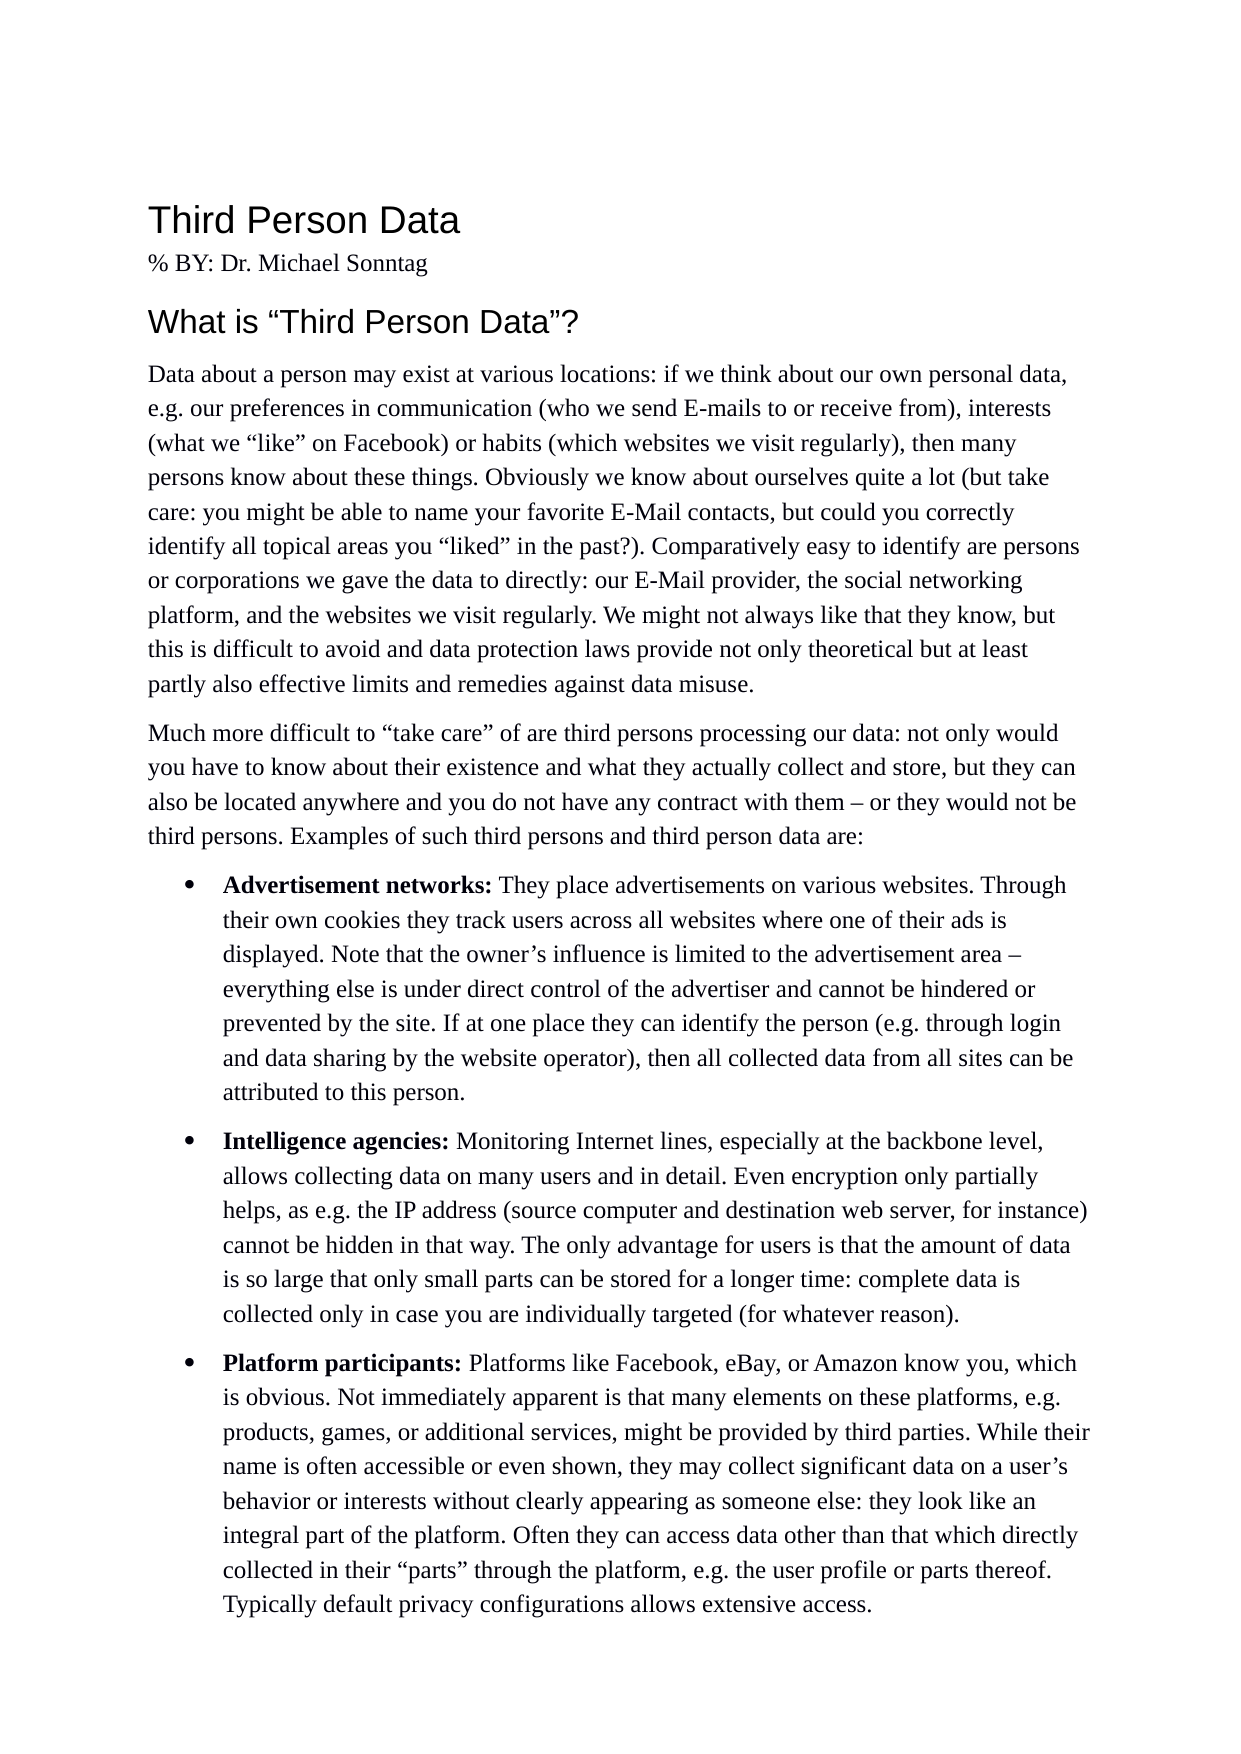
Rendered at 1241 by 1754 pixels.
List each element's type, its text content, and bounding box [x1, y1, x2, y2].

text Much more difficult to “take care” of are third persons processing our data: not only would you have to know about their existence and what they actually collect and store, but they can also be located anywhere and you do not have any contract with them – or they would not be third persons. Examples of such third persons and third person data are: [148, 718, 1093, 850]
text Data about a person may exist at various locations: if we think about our own personal data, e.g. our preferences in communication (who we send E-mails to or receive from), interests (what we “like” on Facebook) or habits (which websites we visit regularly), then many persons know about these things. Obviously we know about ourselves quite a lot (but take care: you might be able to name your favorite E-Mail contacts, but could you correctly identify all topical areas you “liked” in the past?). Comparatively easy to identify are persons or corporations we gave the data to directly: our E-Mail provider, the social networking platform, and the websites we visit regularly. We might not always like that they know, but this is difficult to avoid and data protection laws provide not only theoretical but at least partly also effective limits and remedies against data misuse. [148, 359, 1093, 698]
list Advertisement networks: They place advertisements on various websites. Through their own cookies they track users across all websites where one of their ads is displayed. Note that the owner’s influence is limited to the advertisement area – everything else is under direct control of the advertiser and cannot be hindered or prevented by the site. If at one place they can identify the person (e.g. through login and data sharing by the website operator), then all collected data from all sites can be attributed to this person. [185, 871, 1093, 1106]
subtitle What is “Third Person Data”? [148, 302, 1093, 341]
subtitle Third Person Data [148, 198, 1093, 242]
list Platform participants: Platforms like Facebook, eBay, or Amazon know you, which is obvious. Not immediately apparent is that many elements on these platforms, e.g. products, games, or additional services, might be provided by third parties. While their name is often accessible or even shown, they may collect significant data on a user’s behavior or interests without clearly appearing as someone else: they look like an integral part of the platform. Often they can access data other than that which directly collected in their “parts” through the platform, e.g. the user profile or parts thereof. Typically default privacy configurations allows extensive access. [185, 1348, 1093, 1618]
list Intelligence agencies: Monitoring Internet lines, especially at the backbone level, allows collecting data on many users and in detail. Even encryption only partially helps, as e.g. the IP address (source computer and destination web server, for instance) cannot be hidden in that way. The only advantage for users is that the amount of data is so large that only small parts can be stored for a longer time: complete data is collected only in case you are individually targeted (for whatever reason). [185, 1126, 1093, 1328]
text % BY: Dr. Michael Sonntag [148, 248, 1093, 277]
